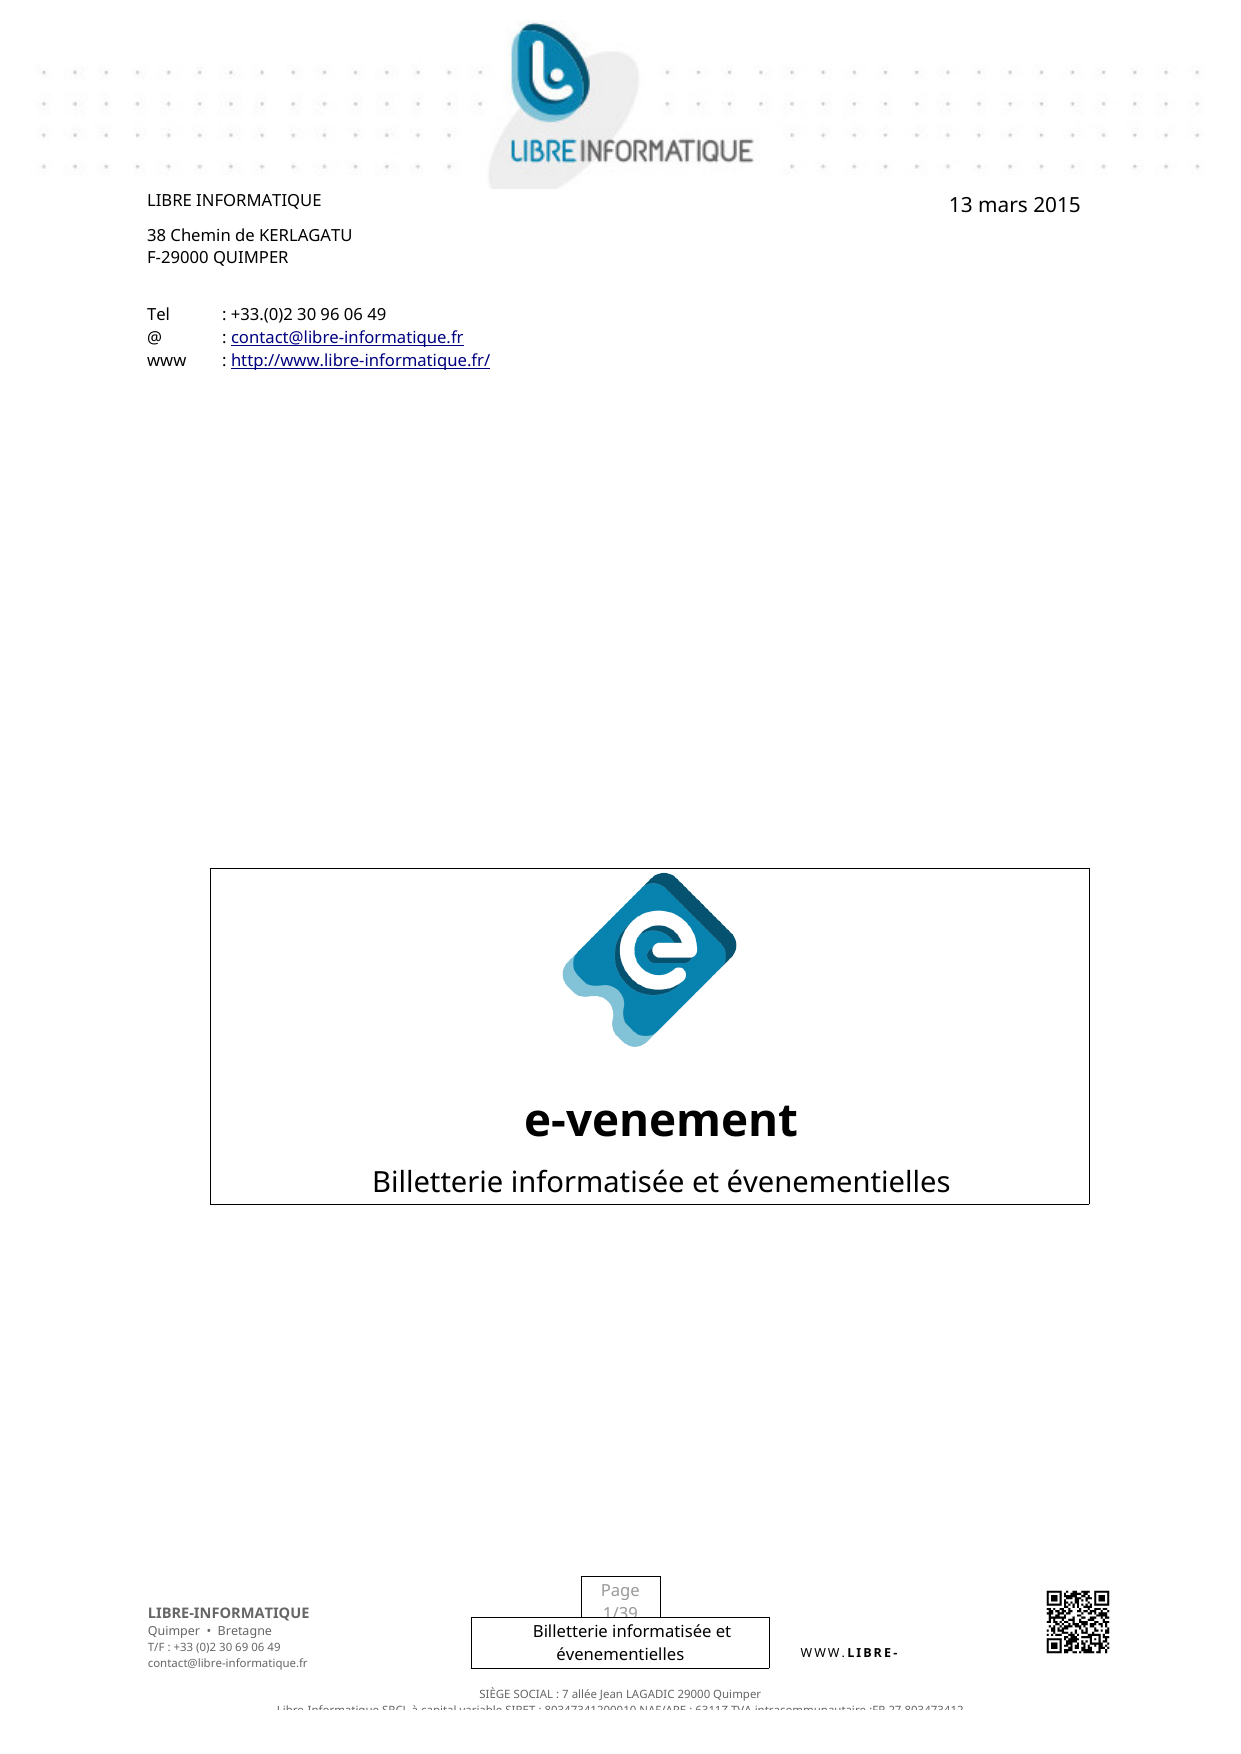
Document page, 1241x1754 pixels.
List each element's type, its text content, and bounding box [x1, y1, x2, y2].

text LIBRE INFORMATIQUE [147, 189, 569, 211]
text Billetterie informatisée et évenementielles [213, 1162, 1086, 1201]
text e-venement [213, 1087, 1086, 1150]
text 38 Chemin de KERLAGATU F-29000 QUIMPER [147, 223, 569, 291]
text 13 mars 2015 [734, 190, 1081, 219]
picture [27, 20, 1213, 205]
picture [1036, 1580, 1120, 1664]
text Tel : +33.(0)2 30 96 06 49 @ : contact@libre-informatique.fr www : http://www.libre-informatique.fr/ [147, 303, 569, 371]
picture [561, 870, 738, 1048]
